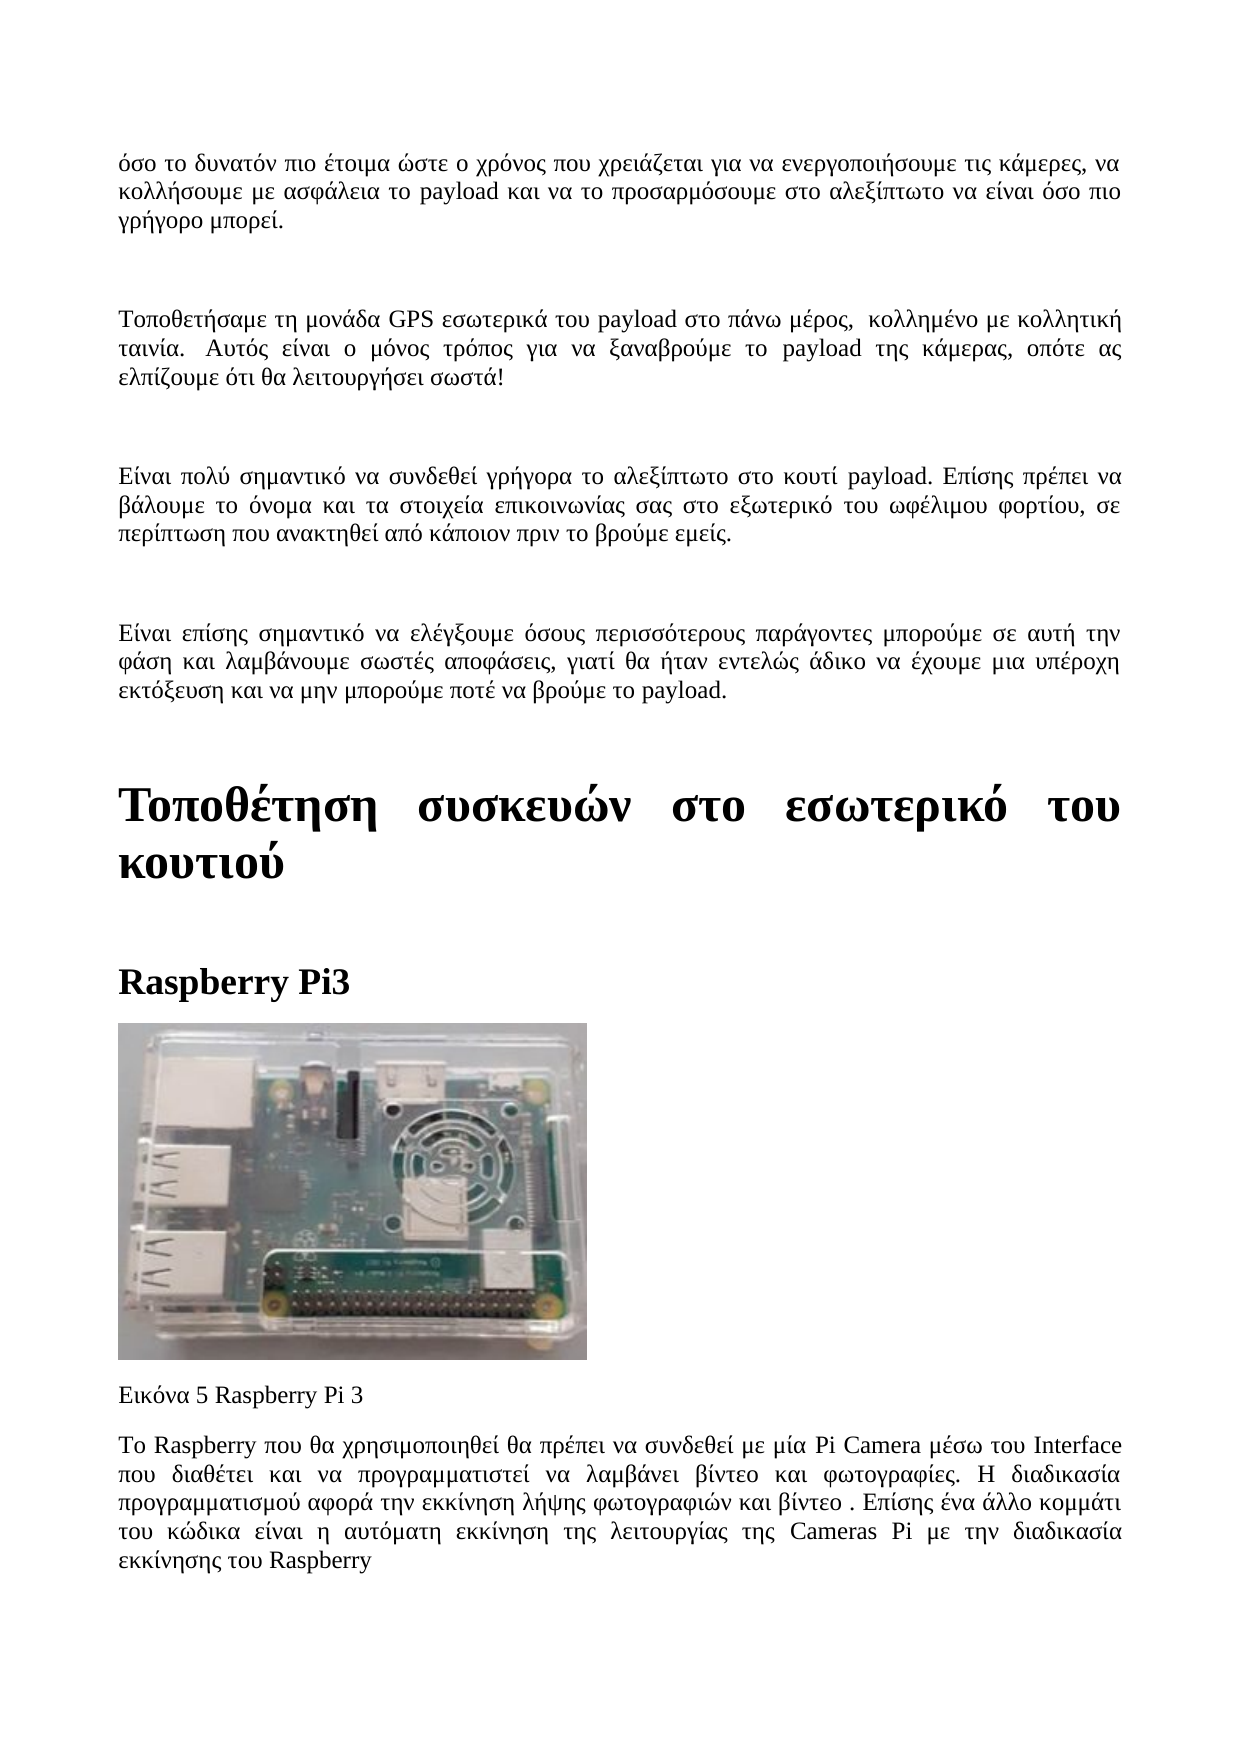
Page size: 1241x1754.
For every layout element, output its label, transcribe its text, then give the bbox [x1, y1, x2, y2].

text Raspberry Pi3 [118, 960, 1122, 1003]
text όσο το δυνατόν πιο έτοιμα ώστε ο χρόνος που χρειάζεται για να ενεργοποιήσουμε τις κάμερες, να κολλήσουμε με ασφάλεια το payload και να το προσαρμόσουμε στο αλεξίπτωτο να είναι όσο πιο γρήγορο μπορεί. [118, 148, 1122, 234]
text Το Raspberry που θα χρησιμοποιηθεί θα πρέπει να συνδεθεί με μία Pi Camera μέσω του Interface που διαθέτει και να προγραμματιστεί να λαμβάνει βίντεο και φωτογραφίες. Η διαδικασία προγραμματισμού αφορά την εκκίνηση λήψης φωτογραφιών και βίντεο . Επίσης ένα άλλο κομμάτι του κώδικα είναι η αυτόματη εκκίνηση της λειτουργίας της Cameras Pi με την διαδικασία εκκίνησης του Raspberry [118, 1430, 1122, 1574]
text Είναι επίσης σημαντικό να ελέγξουμε όσους περισσότερους παράγοντες μπορούμε σε αυτή την φάση και λαμβάνουμε σωστές αποφάσεις, γιατί θα ήταν εντελώς άδικο να έχουμε μια υπέροχη εκτόξευση και να μην μπορούμε ποτέ να βρούμε το payload. [118, 618, 1122, 704]
text Τοποθέτηση συσκευών στο εσωτερικό του κουτιού [118, 774, 1122, 889]
text Είναι πολύ σημαντικό να συνδεθεί γρήγορα το αλεξίπτωτο στο κουτί payload. Επίσης πρέπει να βάλουμε το όνομα και τα στοιχεία επικοινωνίας σας στο εξωτερικό του ωφέλιμου φορτίου, σε περίπτωση που ανακτηθεί από κάποιον πριν το βρούμε εμείς. [118, 461, 1122, 547]
text Εικόνα 5 Raspberry Pi 3 [118, 1380, 1122, 1409]
text Τοποθετήσαμε τη μονάδα GPS εσωτερικά του payload στο πάνω μέρος, κολλημένο με κολλητική ταινία. Αυτός είναι ο μόνος τρόπος για να ξαναβρούμε το payload της κάμερας, οπότε ας ελπίζουμε ότι θα λειτουργήσει σωστά! [118, 304, 1122, 391]
